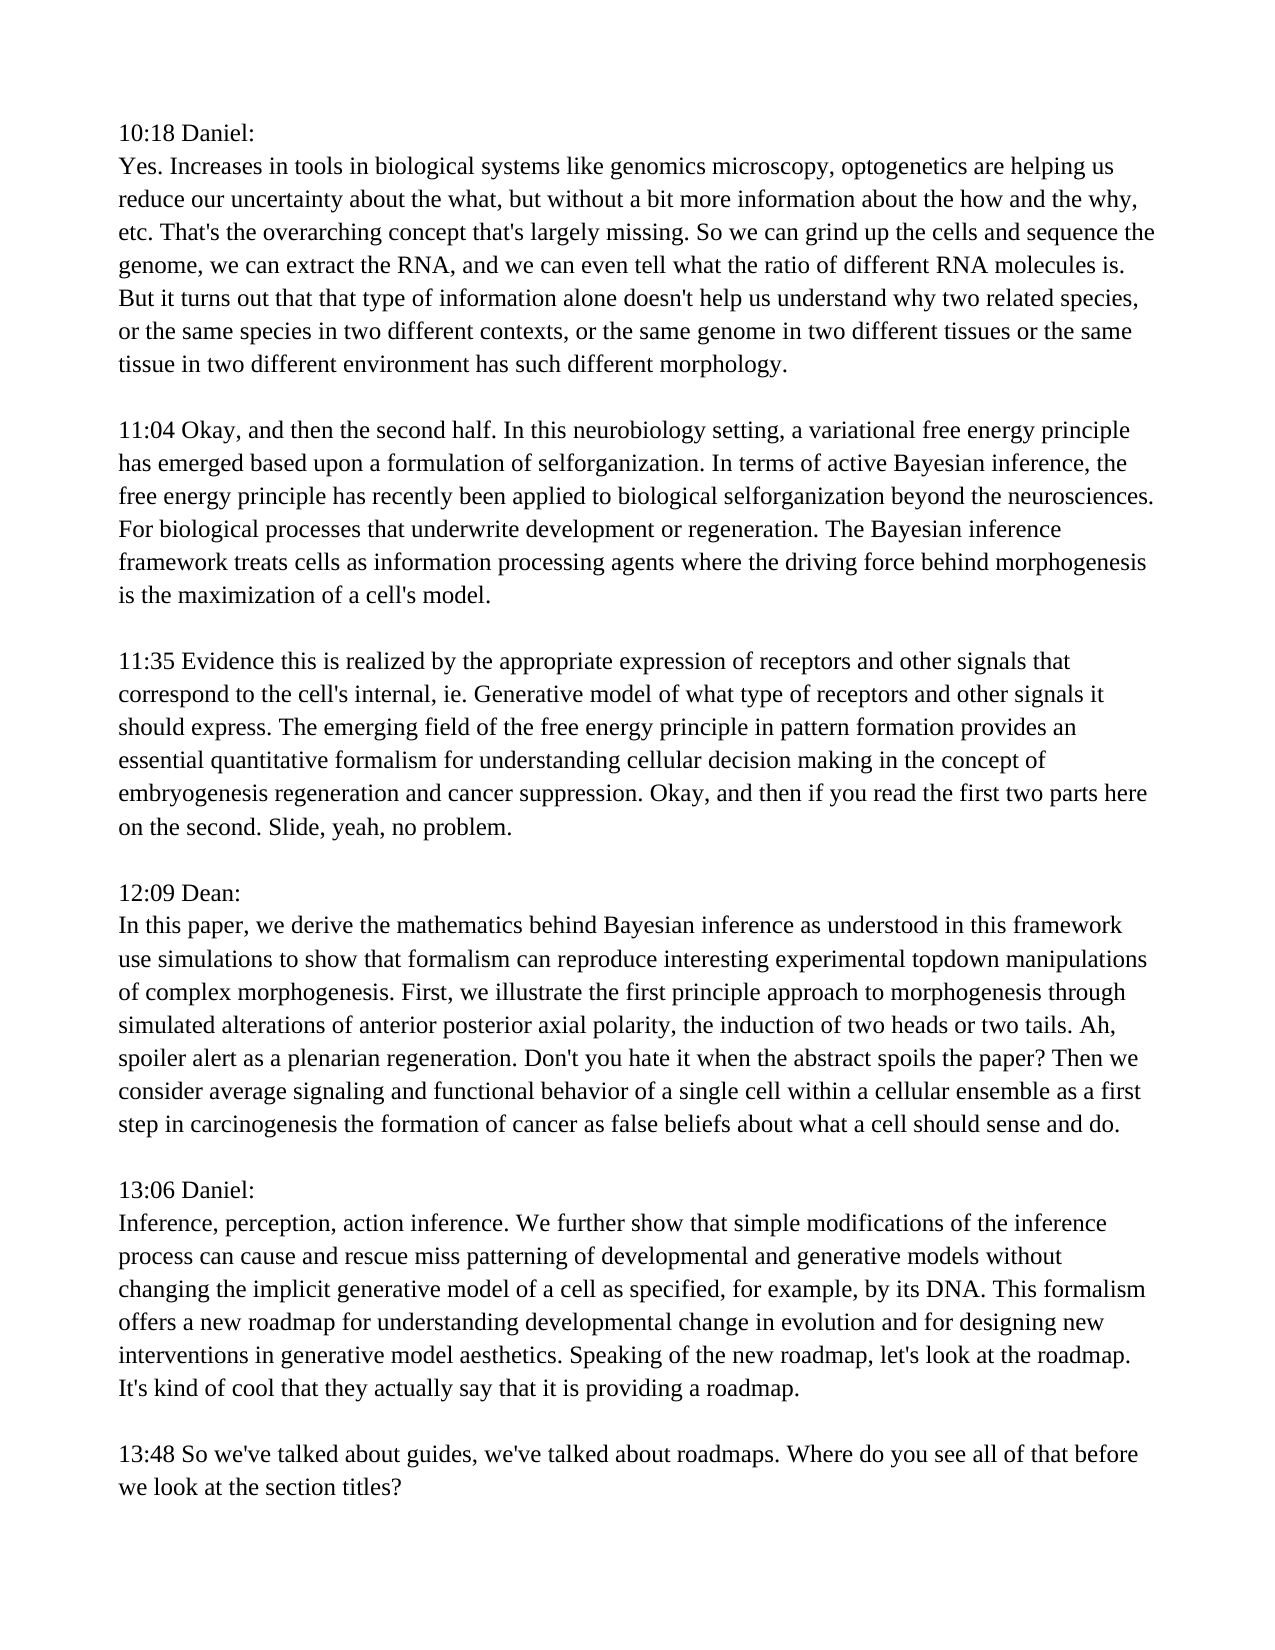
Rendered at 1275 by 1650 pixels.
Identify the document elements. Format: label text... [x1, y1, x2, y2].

text 10:18 Daniel: Yes. Increases in tools in biological systems like genomics microscopy, optogenetics are helping us reduce our uncertainty about the what, but without a bit more information about the how and the why, etc. That's the overarching concept that's largely missing. So we can grind up the cells and sequence the genome, we can extract the RNA, and we can even tell what the ratio of different RNA molecules is. But it turns out that that type of information alone doesn't help us understand why two related species, or the same species in two different contexts, or the same genome in two different tissues or the same tissue in two different environment has such different morphology. 11:04 Okay, and then the second half. In this neurobiology setting, a variational free energy principle has emerged based upon a formulation of selforganization. In terms of active Bayesian inference, the free energy principle has recently been applied to biological selforganization beyond the neurosciences. For biological processes that underwrite development or regeneration. The Bayesian inference framework treats cells as information processing agents where the driving force behind morphogenesis is the maximization of a cell's model. 11:35 Evidence this is realized by the appropriate expression of receptors and other signals that correspond to the cell's internal, ie. Generative model of what type of receptors and other signals it should express. The emerging field of the free energy principle in pattern formation provides an essential quantitative formalism for understanding cellular decision making in the concept of embryogenesis regeneration and cancer suppression. Okay, and then if you read the first two parts here on the second. Slide, yeah, no problem. 12:09 Dean: In this paper, we derive the mathematics behind Bayesian inference as understood in this framework use simulations to show that formalism can reproduce interesting experimental topdown manipulations of complex morphogenesis. First, we illustrate the first principle approach to morphogenesis through simulated alterations of anterior posterior axial polarity, the induction of two heads or two tails. Ah, spoiler alert as a plenarian regeneration. Don't you hate it when the abstract spoils the paper? Then we consider average signaling and functional behavior of a single cell within a cellular ensemble as a first step in carcinogenesis the formation of cancer as false beliefs about what a cell should sense and do. 13:06 Daniel: Inference, perception, action inference. We further show that simple modifications of the inference process can cause and rescue miss patterning of developmental and generative models without changing the implicit generative model of a cell as specified, for example, by its DNA. This formalism offers a new roadmap for understanding developmental change in evolution and for designing new interventions in generative model aesthetics. Speaking of the new roadmap, let's look at the roadmap. It's kind of cool that they actually say that it is providing a roadmap. 13:48 So we've talked about guides, we've talked about roadmaps. Where do you see all of that before we look at the section titles? [118, 118, 1157, 1501]
